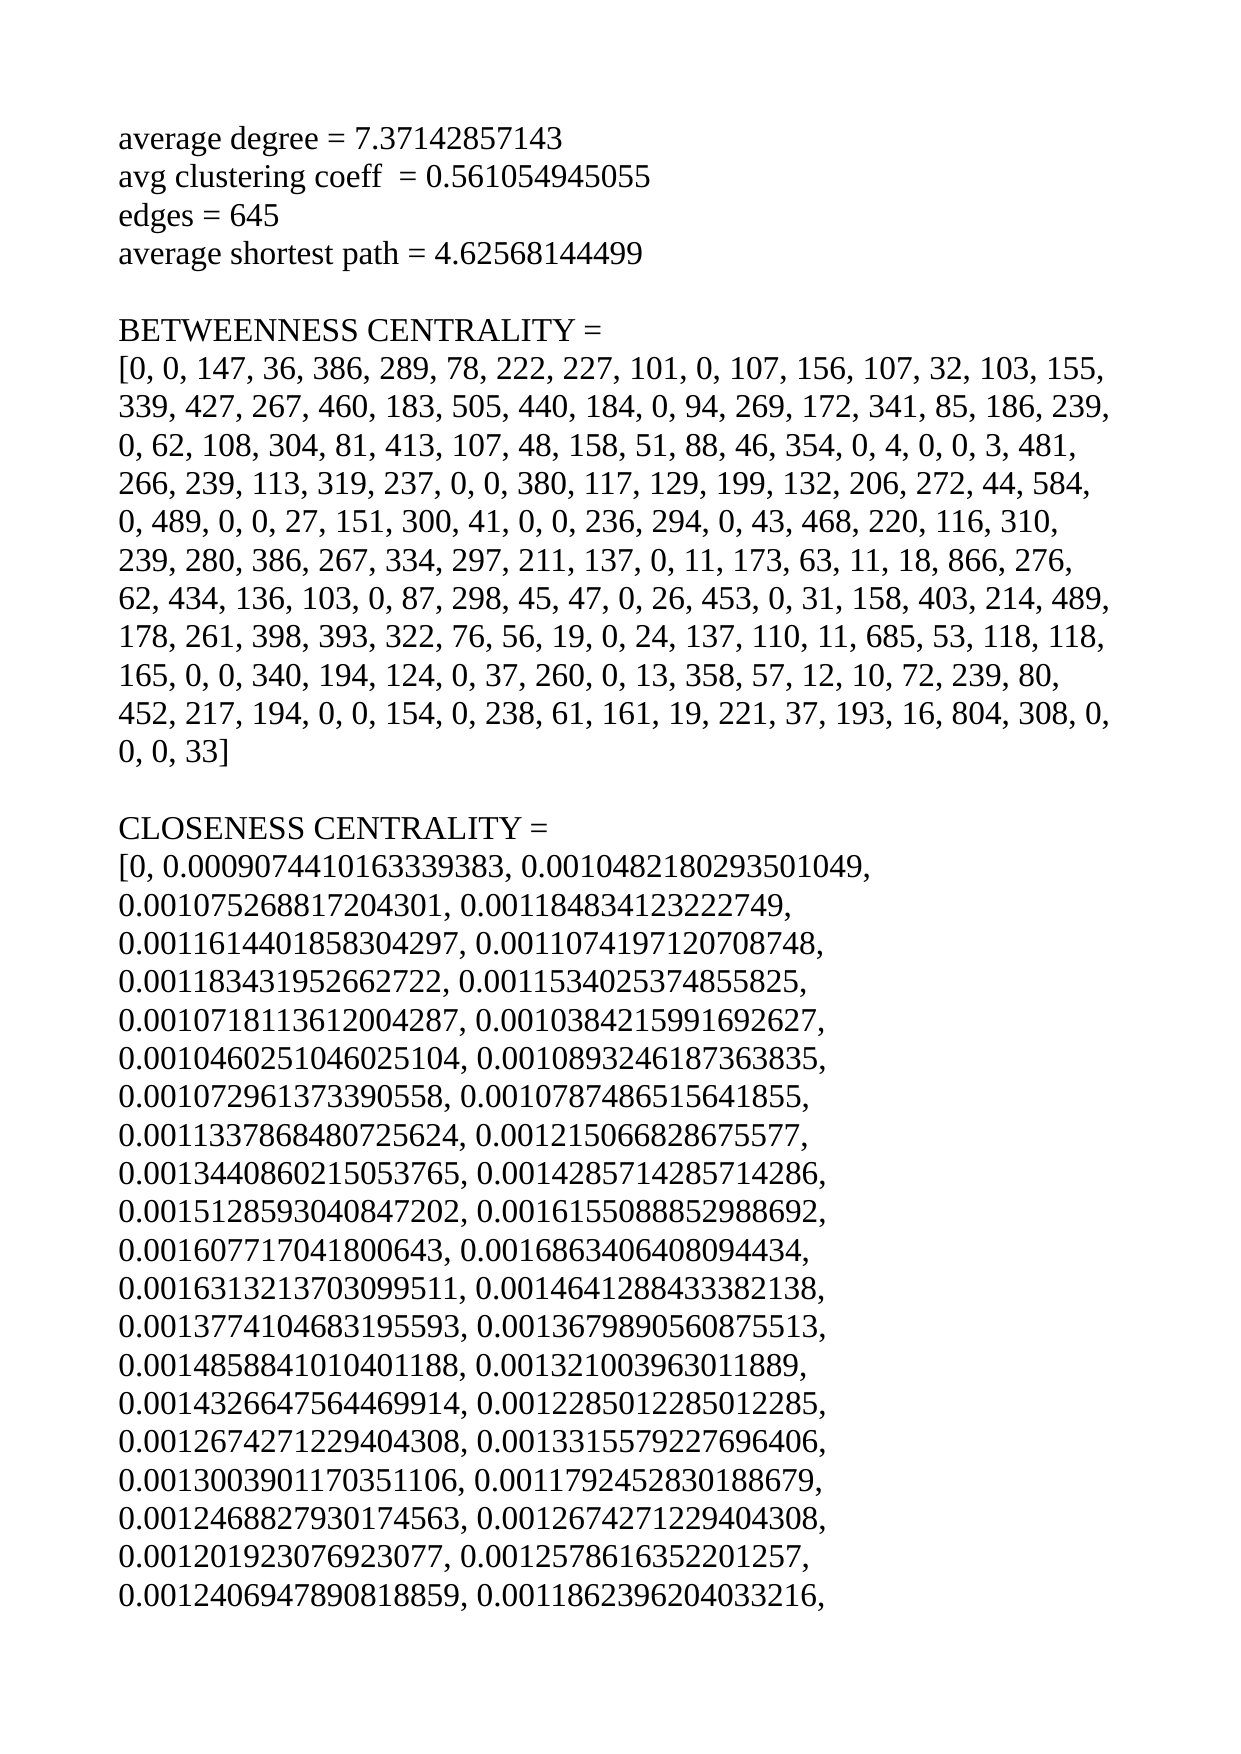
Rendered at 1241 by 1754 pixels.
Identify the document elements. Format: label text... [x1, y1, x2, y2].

text avg clustering coeff = 0.561054945055 [118, 156, 1122, 195]
text [0, 0.0009074410163339383, 0.0010482180293501049, 0.001075268817204301, 0.001184834123222749, 0.0011614401858304297, 0.0011074197120708748, 0.001183431952662722, 0.0011534025374855825, 0.0010718113612004287, 0.0010384215991692627, 0.0010460251046025104, 0.0010893246187363835, 0.001072961373390558, 0.0010787486515641855, 0.0011337868480725624, 0.001215066828675577, 0.0013440860215053765, 0.0014285714285714286, 0.0015128593040847202, 0.0016155088852988692, 0.001607717041800643, 0.0016863406408094434, 0.0016313213703099511, 0.0014641288433382138, 0.0013774104683195593, 0.0013679890560875513, 0.0014858841010401188, 0.001321003963011889, 0.0014326647564469914, 0.0012285012285012285, 0.0012674271229404308, 0.0013315579227696406, 0.0013003901170351106, 0.0011792452830188679, 0.0012468827930174563, 0.0012674271229404308, 0.001201923076923077, 0.0012578616352201257, 0.0012406947890818859, 0.0011862396204033216, [118, 846, 1122, 1613]
text average degree = 7.37142857143 [118, 118, 1122, 156]
text 0, 0, 33] [118, 731, 1122, 770]
text [0, 0, 147, 36, 386, 289, 78, 222, 227, 101, 0, 107, 156, 107, 32, 103, 155, 339, 427, 267, 460, 183, 505, 440, 184, 0, 94, 269, 172, 341, 85, 186, 239, 0, 62, 108, 304, 81, 413, 107, 48, 158, 51, 88, 46, 354, 0, 4, 0, 0, 3, 481, 266, 239, 113, 319, 237, 0, 0, 380, 117, 129, 199, 132, 206, 272, 44, 584, 0, 489, 0, 0, 27, 151, 300, 41, 0, 0, 236, 294, 0, 43, 468, 220, 116, 310, 239, 280, 386, 267, 334, 297, 211, 137, 0, 11, 173, 63, 11, 18, 866, 276, 62, 434, 136, 103, 0, 87, 298, 45, 47, 0, 26, 453, 0, 31, 158, 403, 214, 489, 178, 261, 398, 393, 322, 76, 56, 19, 0, 24, 137, 110, 11, 685, 53, 118, 118, 165, 0, 0, 340, 194, 124, 0, 37, 260, 0, 13, 358, 57, 12, 10, 72, 239, 80, 452, 217, 194, 0, 0, 154, 0, 238, 61, 161, 19, 221, 37, 193, 16, 804, 308, 0, [118, 348, 1122, 731]
text average shortest path = 4.62568144499 [118, 233, 1122, 271]
text BETWEENNESS CENTRALITY = [118, 310, 1122, 348]
text CLOSENESS CENTRALITY = [118, 808, 1122, 846]
text edges = 645 [118, 195, 1122, 233]
